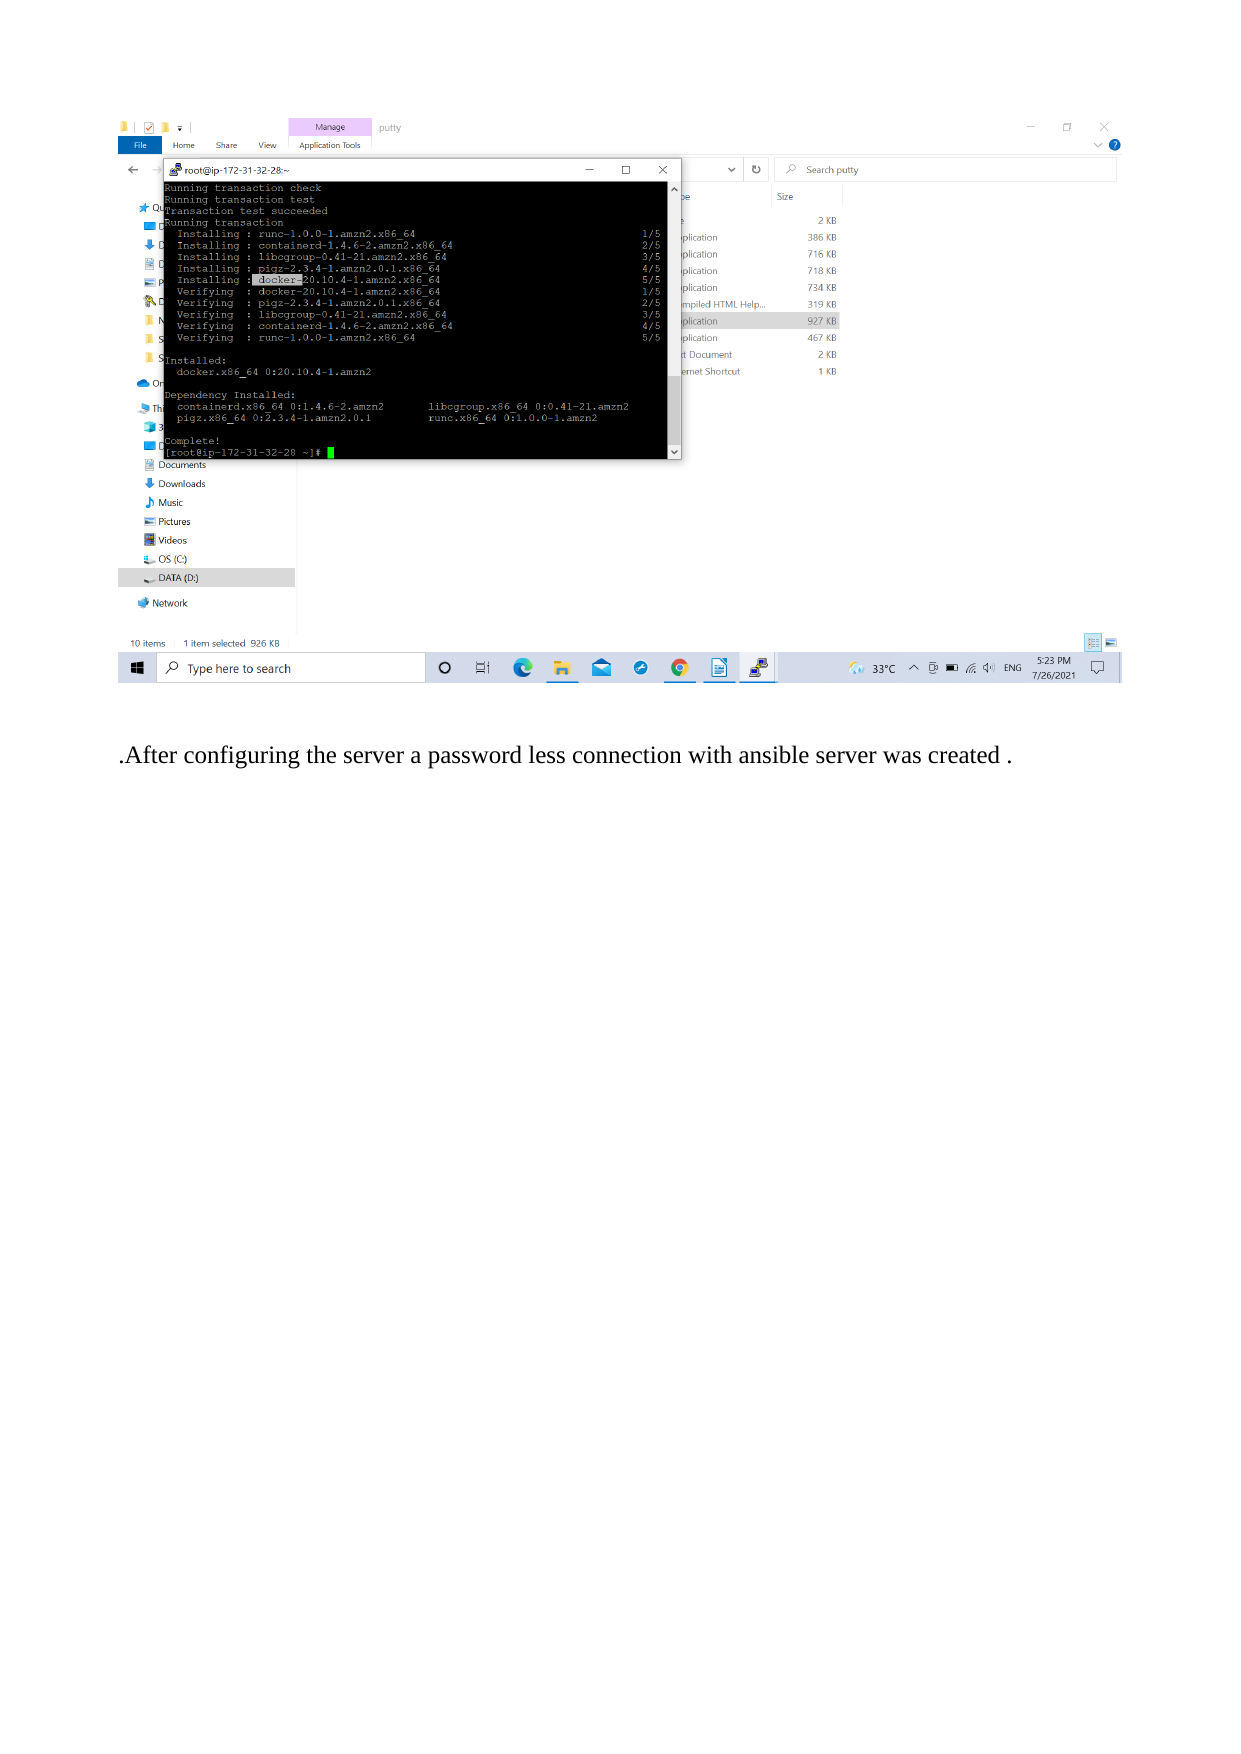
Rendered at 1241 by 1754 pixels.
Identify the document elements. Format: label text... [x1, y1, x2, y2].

picture [118, 118, 1123, 683]
text .After configuring the server a password less connection with ansible server was created . [118, 740, 1122, 769]
